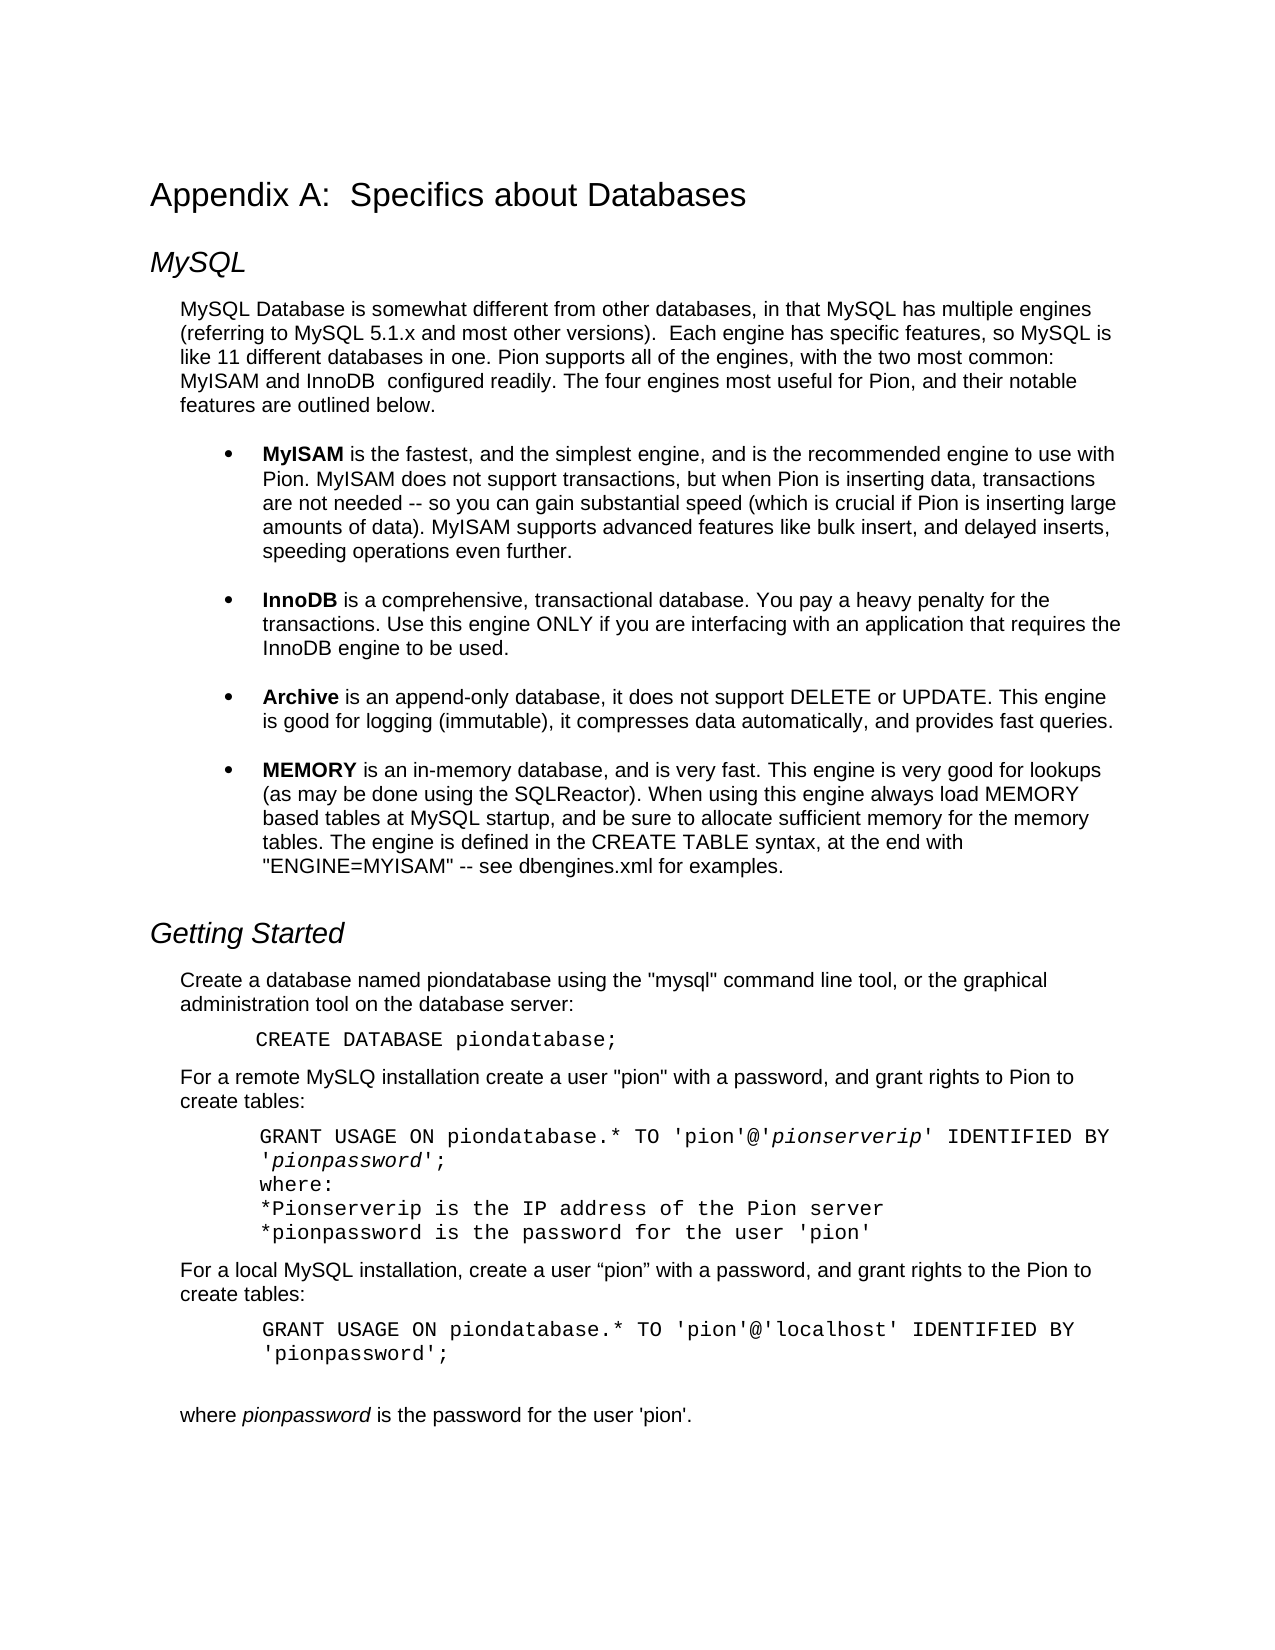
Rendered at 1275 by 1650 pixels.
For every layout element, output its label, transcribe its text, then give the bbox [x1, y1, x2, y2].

text *Pionserverip is the IP address of the Pion server [259, 1198, 1125, 1222]
list MEMORY is an in-memory database, and is very fast. This engine is very good for lookups (as may be done using the SQLReactor). When using this engine always load MEMORY based tables at MySQL startup, and be sure to allocate sufficient memory for the memory tables. The engine is defined in the CREATE TABLE syntax, at the end with "ENGINE=MYISAM" -- see dbengines.xml for examples. [225, 758, 1125, 878]
subtitle MySQL [150, 245, 1125, 278]
text MySQL Database is somewhat different from other databases, in that MySQL has multiple engines (referring to MySQL 5.1.x and most other versions). Each engine has specific features, so MySQL is like 11 different databases in one. Pion supports all of the engines, with the two most common: MyISAM and InnoDB configured readily. The four engines most useful for Pion, and their notable features are outlined below. [180, 297, 1125, 417]
list InnoDB is a comprehensive, transactional database. You pay a heavy penalty for the transactions. Use this engine ONLY if you are interfacing with an application that requires the InnoDB engine to be used. [225, 588, 1125, 660]
list MyISAM is the fastest, and the simplest engine, and is the recommended engine to use with Pion. MyISAM does not support transactions, but when Pion is inserting data, transactions are not needed -- so you can gain substantial speed (which is crucial if Pion is inserting large amounts of data). MyISAM supports advanced features like bulk insert, and delayed inserts, speeding operations even further. [225, 442, 1125, 563]
text For a local MySQL installation, create a user “pion” with a password, and grant rights to the Pion to create tables: [180, 1258, 1125, 1306]
text where pionpassword is the password for the user 'pion'. [180, 1403, 1125, 1427]
text Create a database named piondatabase using the "mysql" command line tool, or the graphical administration tool on the database server: [180, 968, 1125, 1016]
text GRANT USAGE ON piondatabase.* TO 'pion'@'pionserverip' IDENTIFIED BY 'pionpassword'; [259, 1126, 1125, 1174]
subtitle Getting Started [150, 916, 1125, 949]
text where: [259, 1174, 1125, 1198]
list Archive is an append-only database, it does not support DELETE or UPDATE. This engine is good for logging (immutable), it compresses data automatically, and provides fast queries. [225, 685, 1125, 733]
text GRANT USAGE ON piondatabase.* TO 'pion'@'localhost' IDENTIFIED BY 'pionpassword'; [262, 1319, 1125, 1367]
text *pionpassword is the password for the user 'pion' [259, 1222, 1125, 1246]
text For a remote MySLQ installation create a user "pion" with a password, and grant rights to Pion to create tables: [180, 1065, 1125, 1113]
text CREATE DATABASE piondatabase; [255, 1029, 1125, 1053]
subtitle Appendix A: Specifics about Databases [150, 175, 1125, 213]
